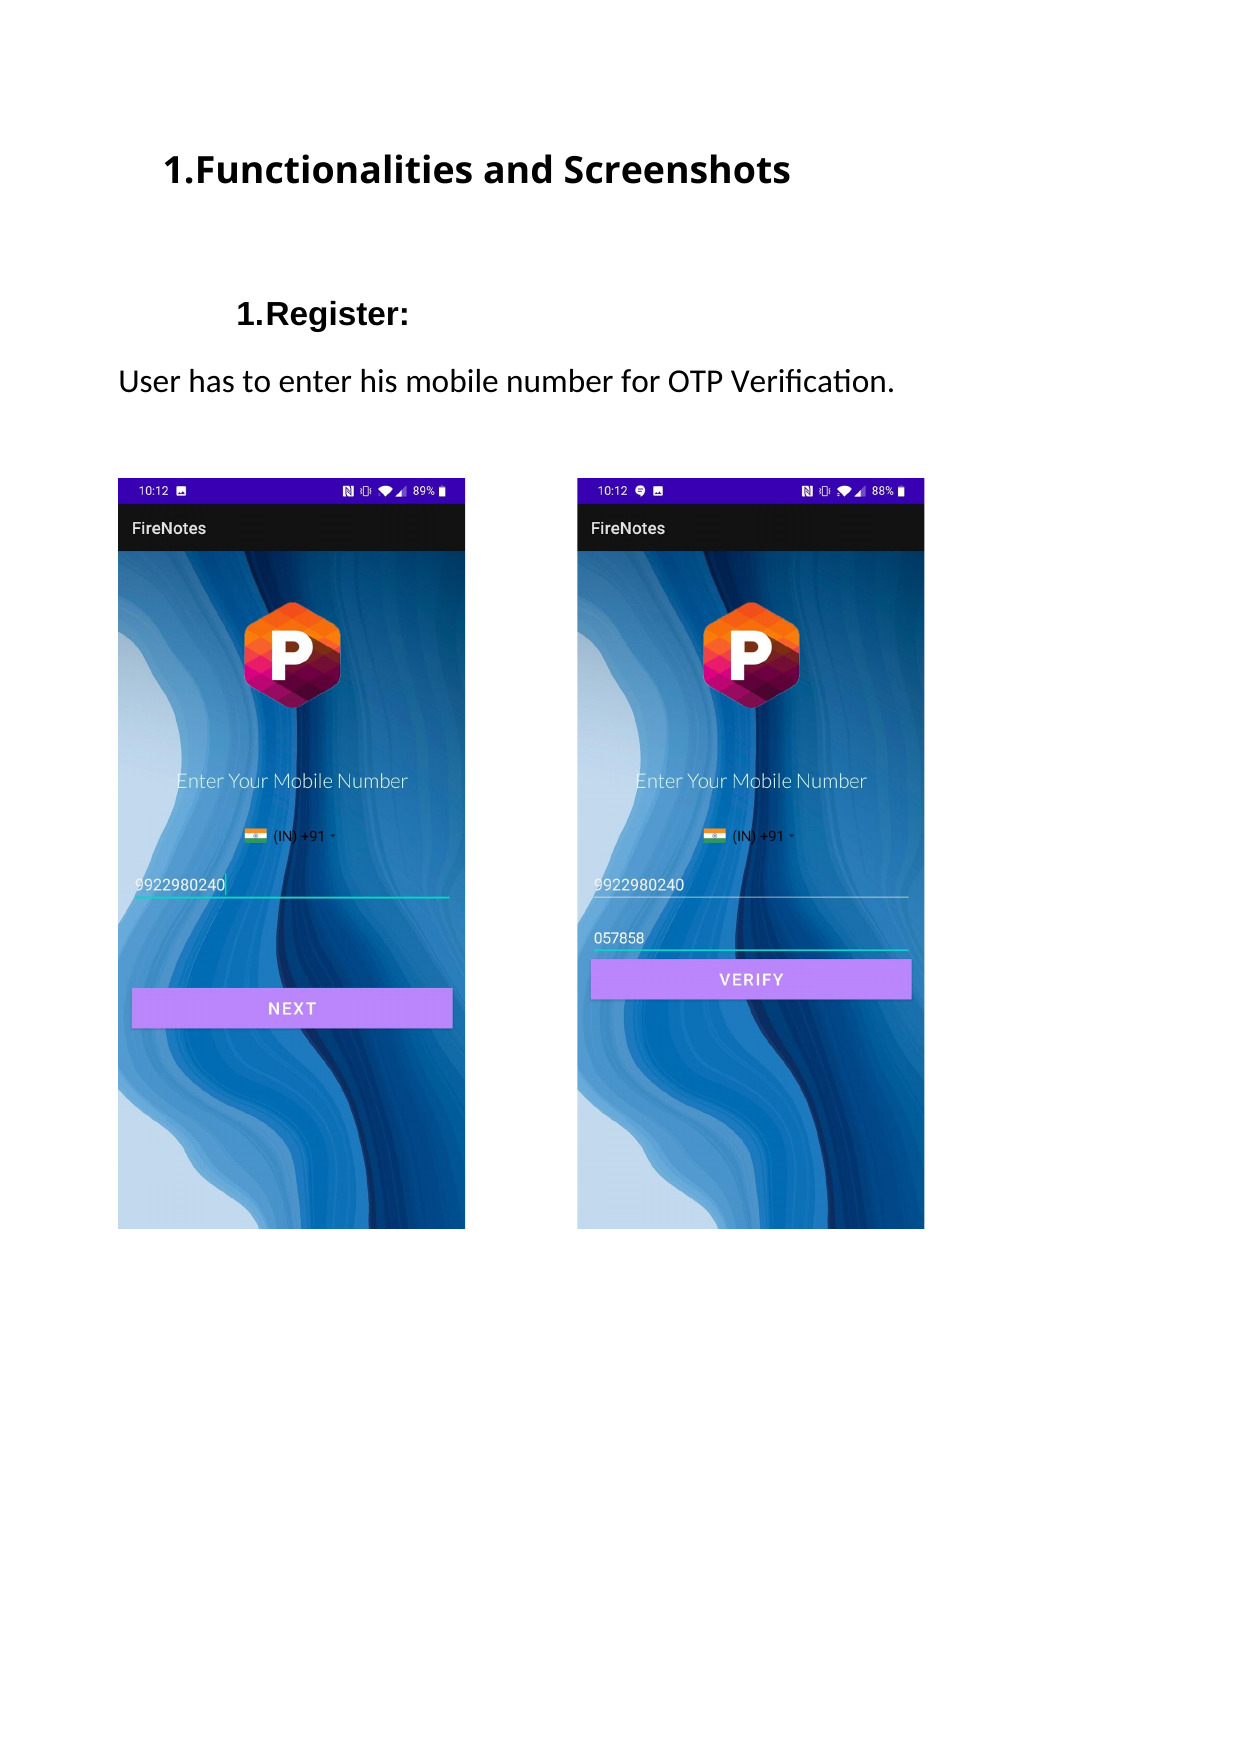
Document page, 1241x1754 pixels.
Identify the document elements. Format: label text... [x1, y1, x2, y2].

picture [118, 478, 465, 1229]
text User has to enter his mobile number for OTP Verification. [118, 360, 1122, 401]
subtitle Register: [236, 294, 1122, 333]
subtitle Functionalities and Screenshots [162, 143, 1122, 194]
picture [577, 478, 925, 1229]
